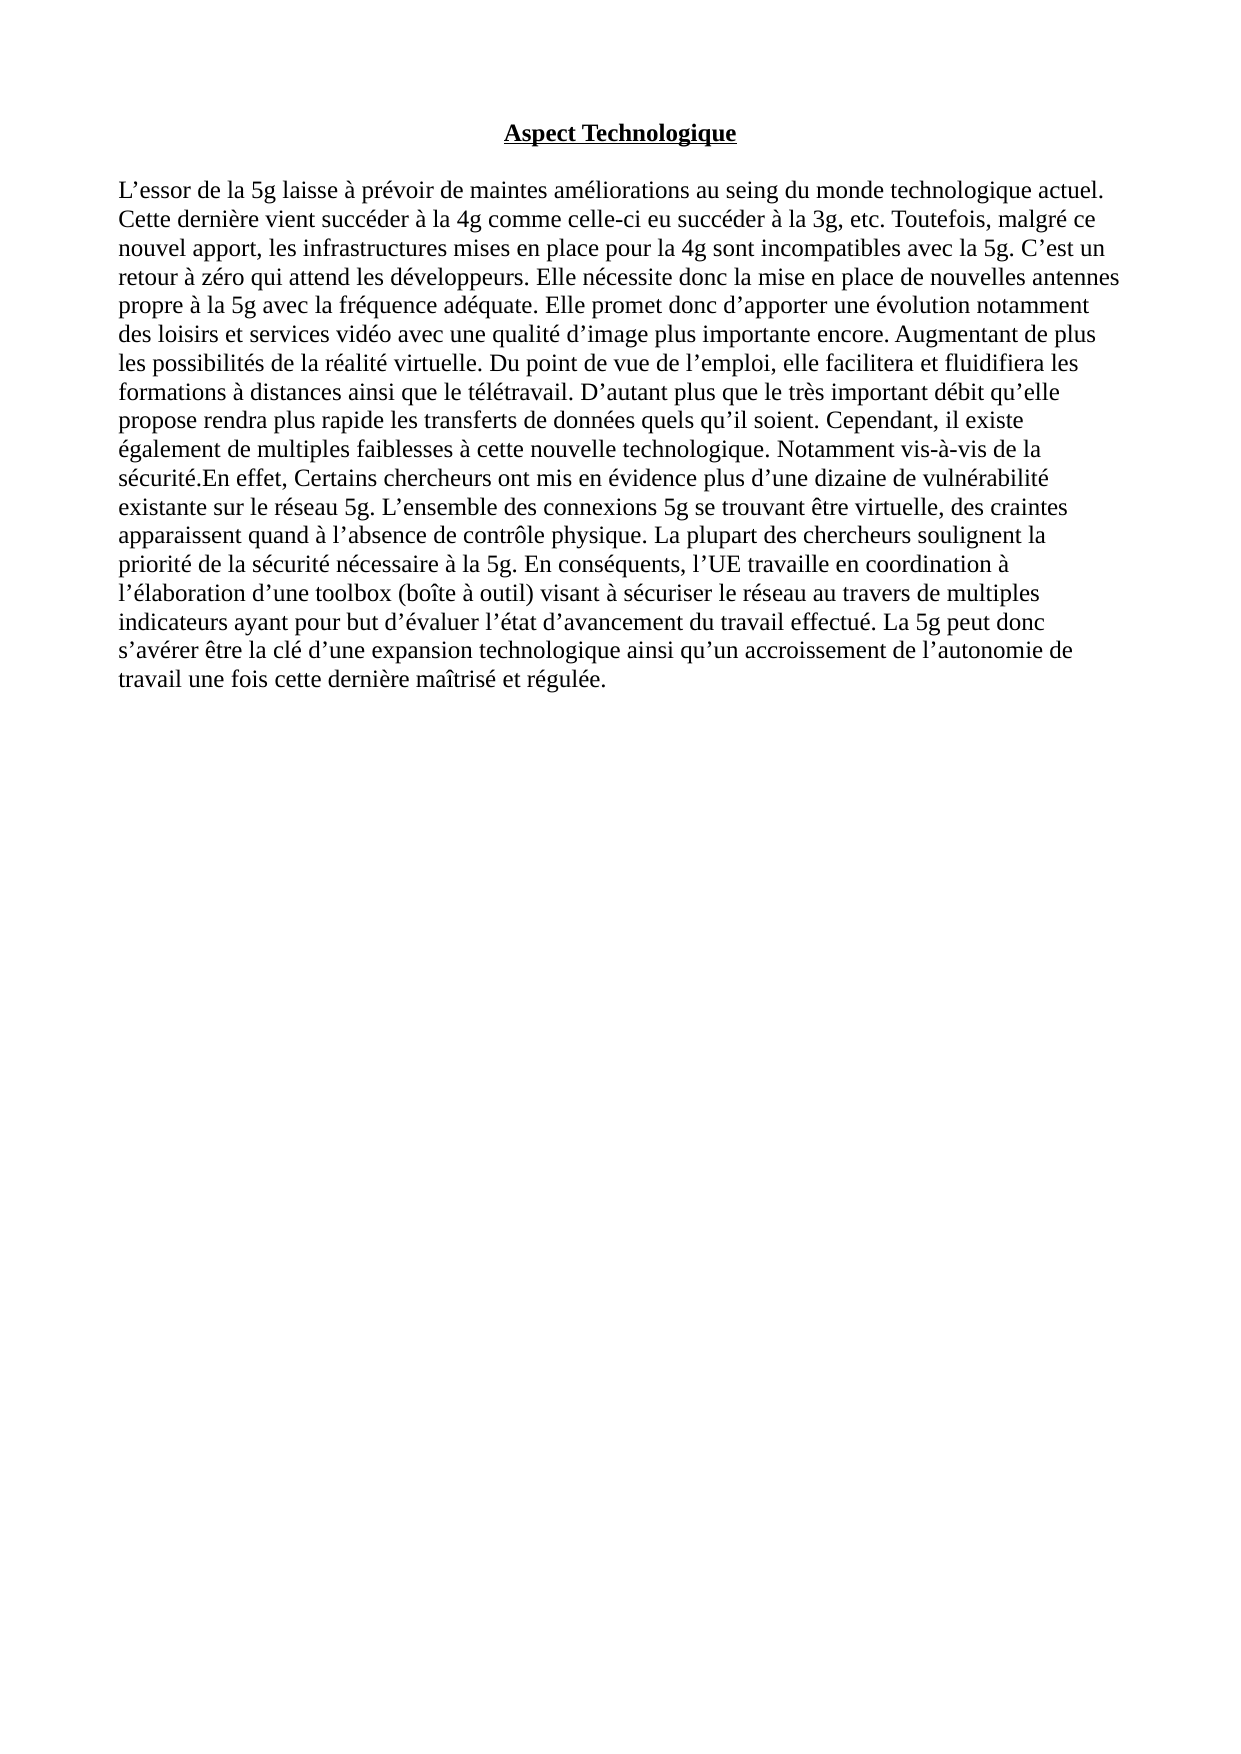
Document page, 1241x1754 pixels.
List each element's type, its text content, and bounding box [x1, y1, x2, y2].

text Aspect Technologique [118, 118, 1122, 147]
text L’essor de la 5g laisse à prévoir de maintes améliorations au seing du monde technologique actuel. Cette dernière vient succéder à la 4g comme celle-ci eu succéder à la 3g, etc. Toutefois, malgré ce nouvel apport, les infrastructures mises en place pour la 4g sont incompatibles avec la 5g. C’est un retour à zéro qui attend les développeurs. Elle nécessite donc la mise en place de nouvelles antennes propre à la 5g avec la fréquence adéquate. Elle promet donc d’apporter une évolution notamment des loisirs et services vidéo avec une qualité d’image plus importante encore. Augmentant de plus les possibilités de la réalité virtuelle. Du point de vue de l’emploi, elle facilitera et fluidifiera les formations à distances ainsi que le télétravail. D’autant plus que le très important débit qu’elle propose rendra plus rapide les transferts de données quels qu’il soient. Cependant, il existe également de multiples faiblesses à cette nouvelle technologique. Notamment vis-à-vis de la sécurité.En effet, Certains chercheurs ont mis en évidence plus d’une dizaine de vulnérabilité existante sur le réseau 5g. L’ensemble des connexions 5g se trouvant être virtuelle, des craintes apparaissent quand à l’absence de contrôle physique. La plupart des chercheurs soulignent la priorité de la sécurité nécessaire à la 5g. En conséquents, l’UE travaille en coordination à l’élaboration d’une toolbox (boîte à outil) visant à sécuriser le réseau au travers de multiples indicateurs ayant pour but d’évaluer l’état d’avancement du travail effectué. La 5g peut donc s’avérer être la clé d’une expansion technologique ainsi qu’un accroissement de l’autonomie de travail une fois cette dernière maîtrisé et régulée. [118, 176, 1122, 693]
